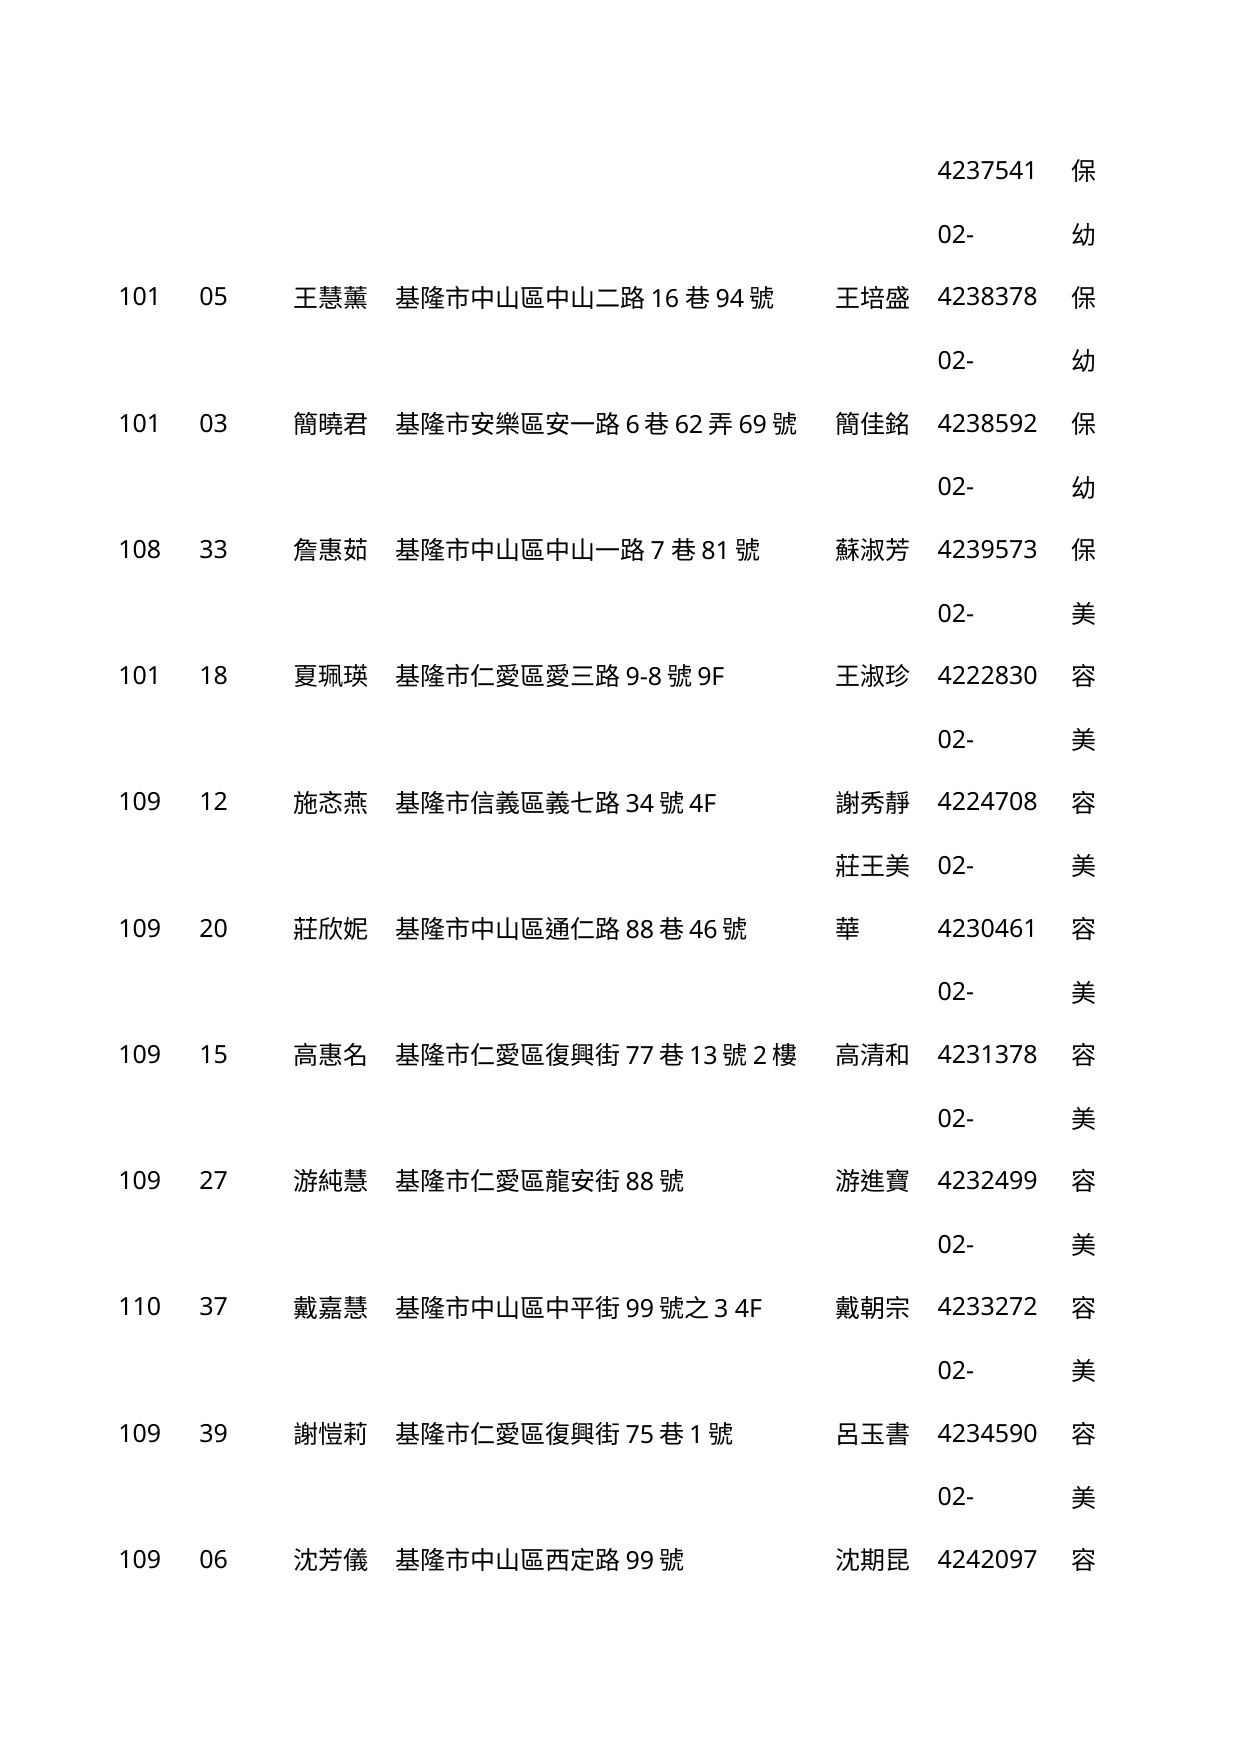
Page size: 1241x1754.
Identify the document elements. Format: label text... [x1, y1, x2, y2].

table_cell 33 [198, 443, 292, 569]
table_cell 02-4232499 [936, 1075, 1070, 1201]
table_cell 27 [198, 1075, 292, 1201]
table_cell 莊欣妮 [292, 822, 394, 948]
table_cell [198, 127, 292, 191]
table_cell 06 [198, 1453, 292, 1579]
table_cell 幼保 [1070, 317, 1122, 443]
table_cell 謝秀靜 [834, 696, 936, 822]
table_cell 基隆市中山區中平街99號之3 4F [394, 1201, 834, 1327]
table_cell 02-4233272 [936, 1201, 1070, 1327]
table_cell 02-4239573 [936, 443, 1070, 569]
table_cell 02-4242097 [936, 1453, 1070, 1579]
table_cell 夏珮瑛 [292, 570, 394, 696]
table_cell 基隆市中山區中山一路7 巷81號 [394, 443, 834, 569]
table_cell 謝愷莉 [292, 1327, 394, 1453]
table_cell [118, 127, 198, 191]
table_cell 02-4238378 [936, 191, 1070, 317]
table_cell 108 [118, 443, 198, 569]
table_cell 101 [118, 570, 198, 696]
table_cell 高惠名 [292, 948, 394, 1074]
table_cell 沈期昆 [834, 1453, 936, 1579]
table_cell 游純慧 [292, 1075, 394, 1201]
table_cell 簡佳銘 [834, 317, 936, 443]
table_cell 蘇淑芳 [834, 443, 936, 569]
table_cell 基隆市仁愛區龍安街88號 [394, 1075, 834, 1201]
table_cell 戴嘉慧 [292, 1201, 394, 1327]
table_cell 02-4224708 [936, 696, 1070, 822]
table_cell 110 [118, 1201, 198, 1327]
table_cell [292, 127, 394, 191]
table_cell 02-4231378 [936, 948, 1070, 1074]
table_cell 109 [118, 948, 198, 1074]
table_cell 基隆市中山區西定路99號 [394, 1453, 834, 1579]
table_cell 戴朝宗 [834, 1201, 936, 1327]
table_cell 18 [198, 570, 292, 696]
table_cell 簡曉君 [292, 317, 394, 443]
table_cell 王淑珍 [834, 570, 936, 696]
table_cell 美容 [1070, 696, 1122, 822]
table_cell 20 [198, 822, 292, 948]
table_cell 109 [118, 696, 198, 822]
table_cell 109 [118, 1327, 198, 1453]
table_cell 12 [198, 696, 292, 822]
table_cell 基隆市仁愛區復興街75巷1號 [394, 1327, 834, 1453]
table_cell 4237541 [936, 127, 1070, 191]
table_cell [834, 127, 936, 191]
table_cell 沈芳儀 [292, 1453, 394, 1579]
table_cell 莊王美華 [834, 822, 936, 948]
table_cell 02-4230461 [936, 822, 1070, 948]
table_cell 109 [118, 1075, 198, 1201]
table_cell 02-4234590 [936, 1327, 1070, 1453]
table_cell 高清和 [834, 948, 936, 1074]
table_cell 101 [118, 191, 198, 317]
table_cell 王慧薰 [292, 191, 394, 317]
table_cell 美容 [1070, 1453, 1122, 1579]
table_cell 基隆市中山區通仁路88巷46號 [394, 822, 834, 948]
table_cell 詹惠茹 [292, 443, 394, 569]
table_cell 39 [198, 1327, 292, 1453]
table_cell 保 [1070, 127, 1122, 191]
table_cell 基隆市信義區義七路34號4F [394, 696, 834, 822]
table_cell 03 [198, 317, 292, 443]
table_cell 呂玉書 [834, 1327, 936, 1453]
table_cell 02-4222830 [936, 570, 1070, 696]
table_cell 37 [198, 1201, 292, 1327]
table_cell 幼保 [1070, 191, 1122, 317]
table_cell 109 [118, 822, 198, 948]
table_cell 基隆市中山區中山二路16 巷94號 [394, 191, 834, 317]
table_cell 02-4238592 [936, 317, 1070, 443]
table_cell 基隆市仁愛區復興街77巷13號2樓 [394, 948, 834, 1074]
table_cell 美容 [1070, 822, 1122, 948]
table_cell 基隆市仁愛區愛三路9-8號9F [394, 570, 834, 696]
table_cell 游進寶 [834, 1075, 936, 1201]
table_cell 15 [198, 948, 292, 1074]
table_cell 美容 [1070, 570, 1122, 696]
table_cell 美容 [1070, 1201, 1122, 1327]
table_cell 施忞燕 [292, 696, 394, 822]
table_cell [394, 127, 834, 191]
table_cell 基隆市安樂區安一路6巷62弄69號 [394, 317, 834, 443]
table_cell 美容 [1070, 948, 1122, 1074]
table_cell 幼保 [1070, 443, 1122, 569]
table_cell 王培盛 [834, 191, 936, 317]
table_cell 05 [198, 191, 292, 317]
table_cell 美容 [1070, 1327, 1122, 1453]
table_cell 109 [118, 1453, 198, 1579]
table_cell 101 [118, 317, 198, 443]
table_cell 美容 [1070, 1075, 1122, 1201]
